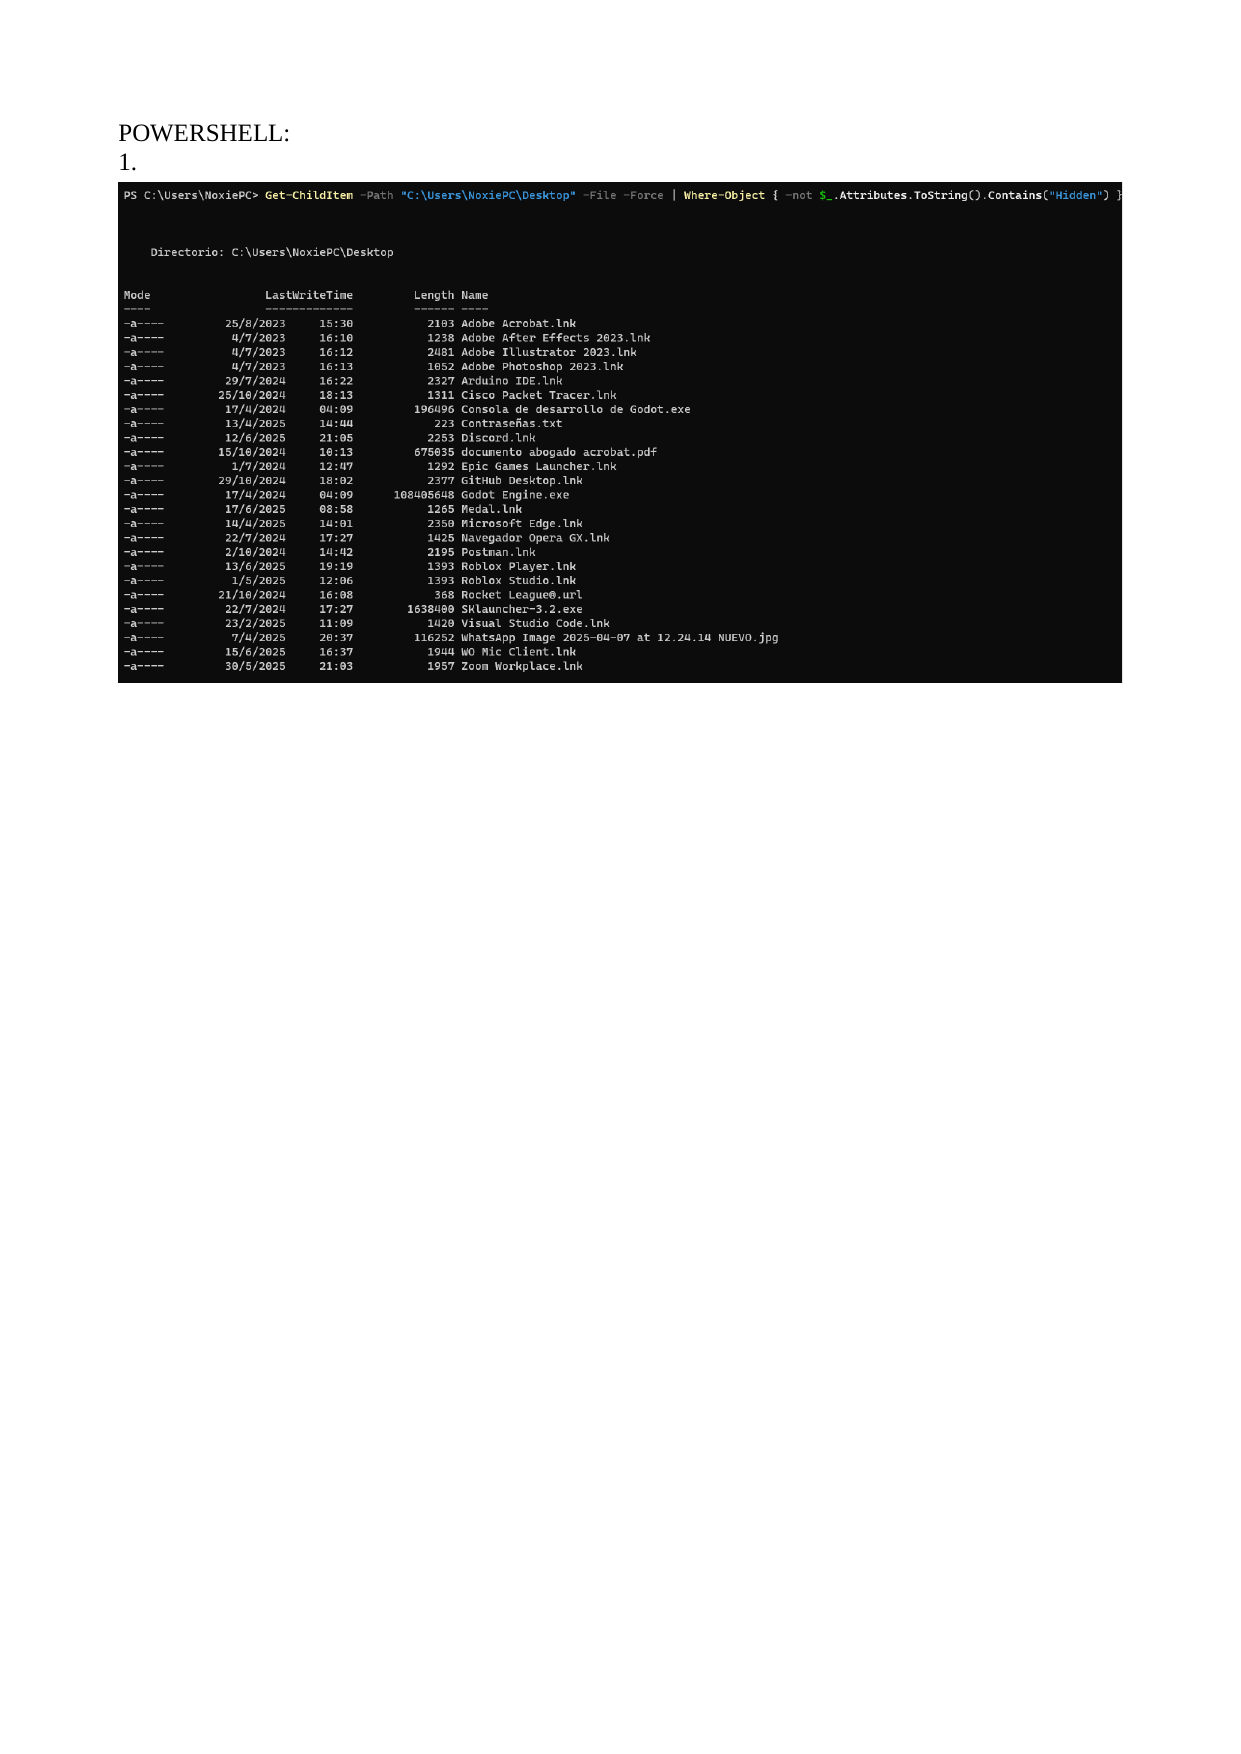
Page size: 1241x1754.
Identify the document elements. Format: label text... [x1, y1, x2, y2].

text POWERSHELL: [118, 118, 1122, 147]
text 1. [118, 147, 1122, 176]
